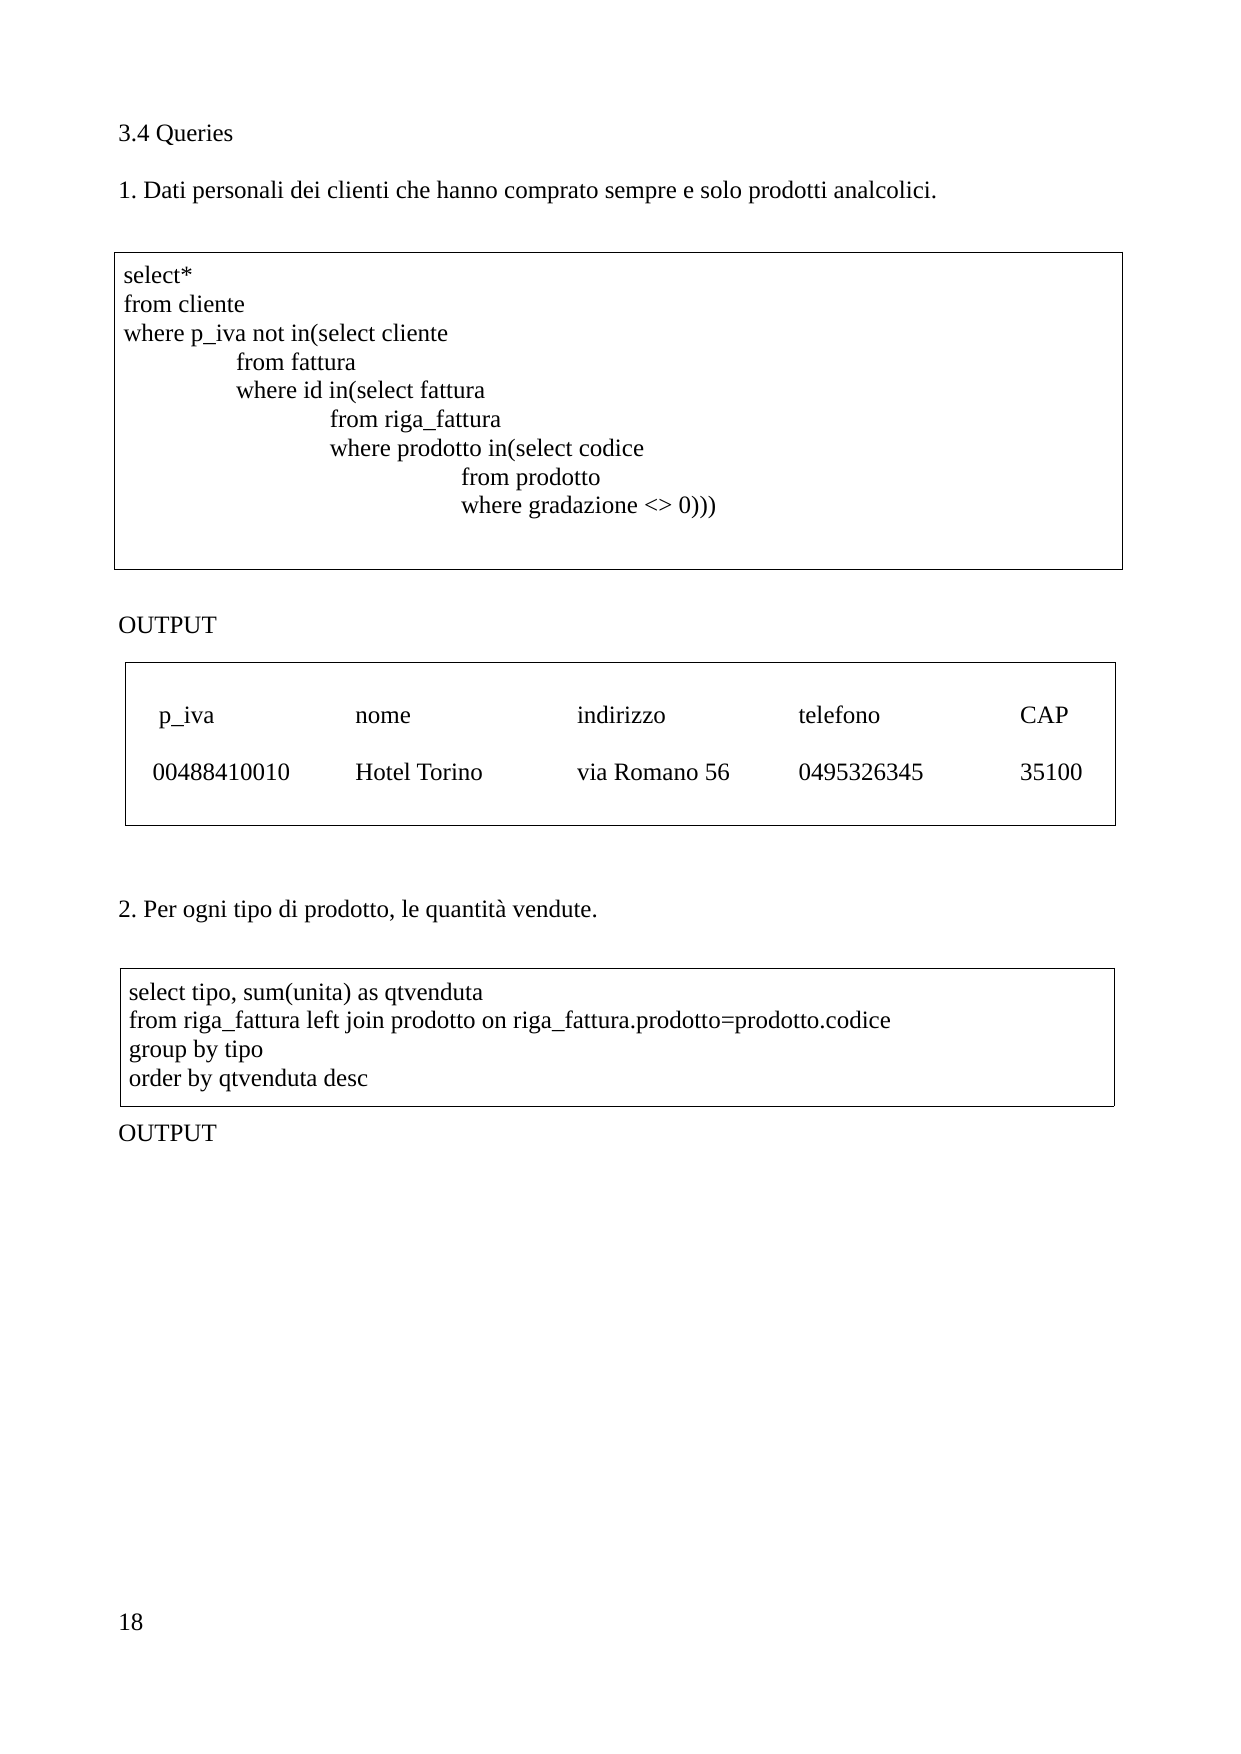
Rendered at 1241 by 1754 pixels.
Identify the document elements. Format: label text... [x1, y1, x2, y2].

text from fattura [123, 347, 1113, 376]
text order by qtvenduta desc [128, 1063, 1105, 1092]
text select* [123, 261, 1113, 289]
text from prodotto [123, 462, 1113, 491]
text 3.4 Queries [118, 118, 1122, 147]
text 2. Per ogni tipo di prodotto, le quantità vendute. [118, 894, 1122, 923]
text from riga_fattura [123, 404, 1113, 433]
text p_iva nome indirizzo telefono CAP [134, 700, 1107, 728]
text OUTPUT [118, 610, 1122, 639]
text where gradazione <> 0))) [123, 491, 1113, 519]
text OUTPUT [118, 952, 1122, 1147]
text group by tipo [128, 1034, 1105, 1063]
text where prodotto in(select codice [123, 433, 1113, 462]
text 00488410010 Hotel Torino via Romano 56 0495326345 35100 [134, 757, 1107, 815]
text where p_iva not in(select cliente [123, 318, 1113, 347]
text select tipo, sum(unita) as qtvenduta [128, 977, 1105, 1006]
text where id in(select fattura [123, 376, 1113, 404]
text 1. Dati personali dei clienti che hanno comprato sempre e solo prodotti analcolici. [118, 176, 1122, 204]
text from riga_fattura left join prodotto on riga_fattura.prodotto=prodotto.codice [128, 1006, 1105, 1034]
text from cliente [123, 289, 1113, 318]
